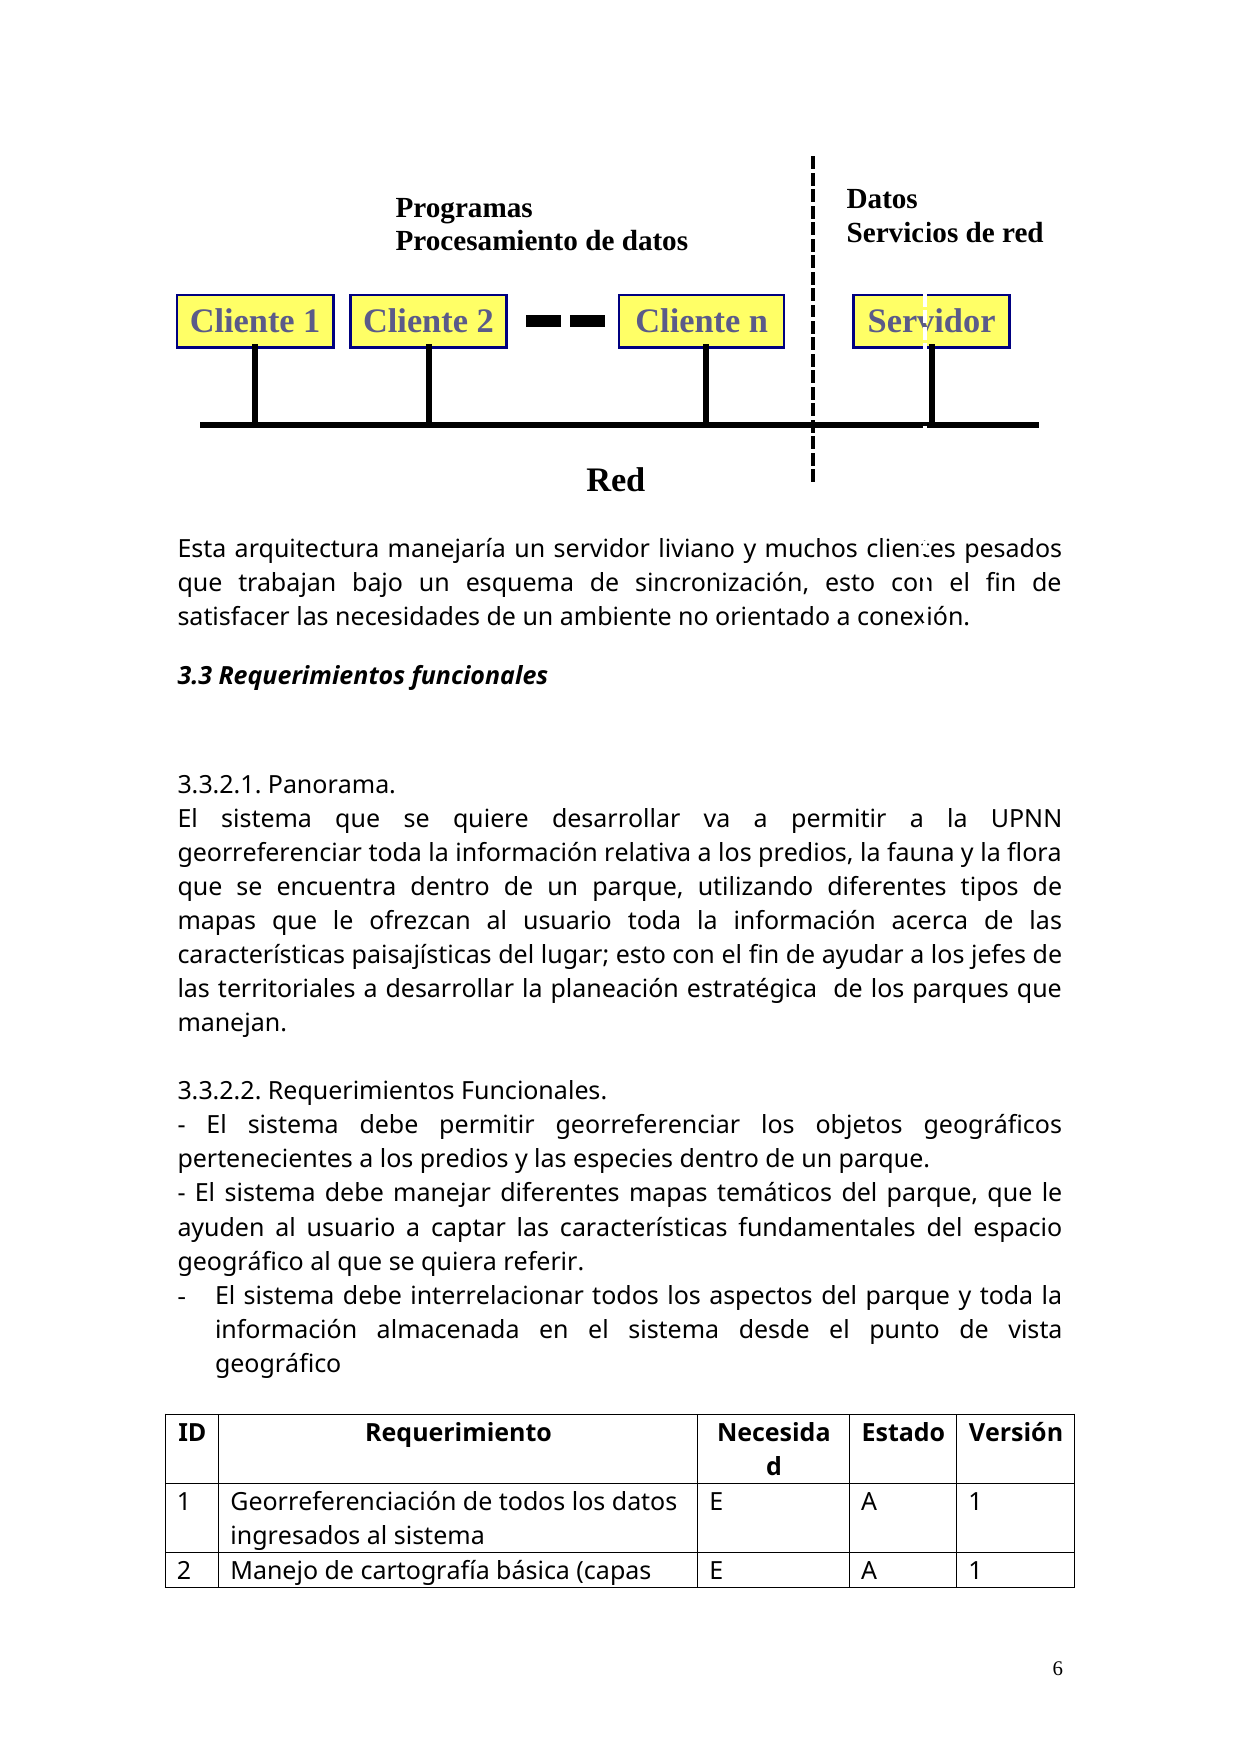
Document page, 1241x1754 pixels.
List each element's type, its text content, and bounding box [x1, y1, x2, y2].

subtitle 3.3 Requerimientos funcionales [177, 658, 1063, 692]
text - El sistema debe permitir georreferenciar los objetos geográficos pertenecientes a los predios y las especies dentro de un parque. [177, 1107, 1063, 1175]
table_cell 1 [957, 1553, 1074, 1587]
table_header Requerimiento [219, 1415, 697, 1483]
table_cell 1 [166, 1484, 218, 1552]
table_header Estado [850, 1415, 956, 1483]
table_cell A [850, 1484, 956, 1552]
text Esta arquitectura manejaría un servidor liviano y muchos clientes pesados que trabajan bajo un esquema de sincronización, esto con el fin de satisfacer las necesidades de un ambiente no orientado a conexión. [177, 148, 1063, 633]
table_cell Georreferenciación de todos los datos ingresados al sistema [219, 1484, 697, 1552]
text - El sistema debe manejar diferentes mapas temáticos del parque, que le ayuden al usuario a captar las características fundamentales del espacio geográfico al que se quiera referir. [177, 1175, 1063, 1277]
table_header ID [166, 1415, 218, 1483]
table_cell E [698, 1553, 849, 1587]
table_cell 1 [957, 1484, 1074, 1552]
table_cell A [850, 1553, 956, 1587]
table_header Necesidad [698, 1415, 849, 1483]
table_header Versión [957, 1415, 1074, 1483]
table_cell Manejo de cartografía básica (capas [219, 1553, 697, 1587]
text El sistema que se quiere desarrollar va a permitir a la UPNN georreferenciar toda la información relativa a los predios, la fauna y la flora que se encuentra dentro de un parque, utilizando diferentes tipos de mapas que le ofrezcan al usuario toda la información acerca de las características paisajísticas del lugar; esto con el fin de ayudar a los jefes de las territoriales a desarrollar la planeación estratégica de los parques que manejan. [177, 800, 1063, 1039]
text 3.3.2.2. Requerimientos Funcionales. [177, 1073, 1063, 1107]
table_cell E [698, 1484, 849, 1552]
list El sistema debe interrelacionar todos los aspectos del parque y toda la información almacenada en el sistema desde el punto de vista geográfico [177, 1277, 1063, 1379]
text 3.3.2.1. Panorama. [177, 766, 1063, 800]
table_cell 2 [166, 1553, 218, 1587]
